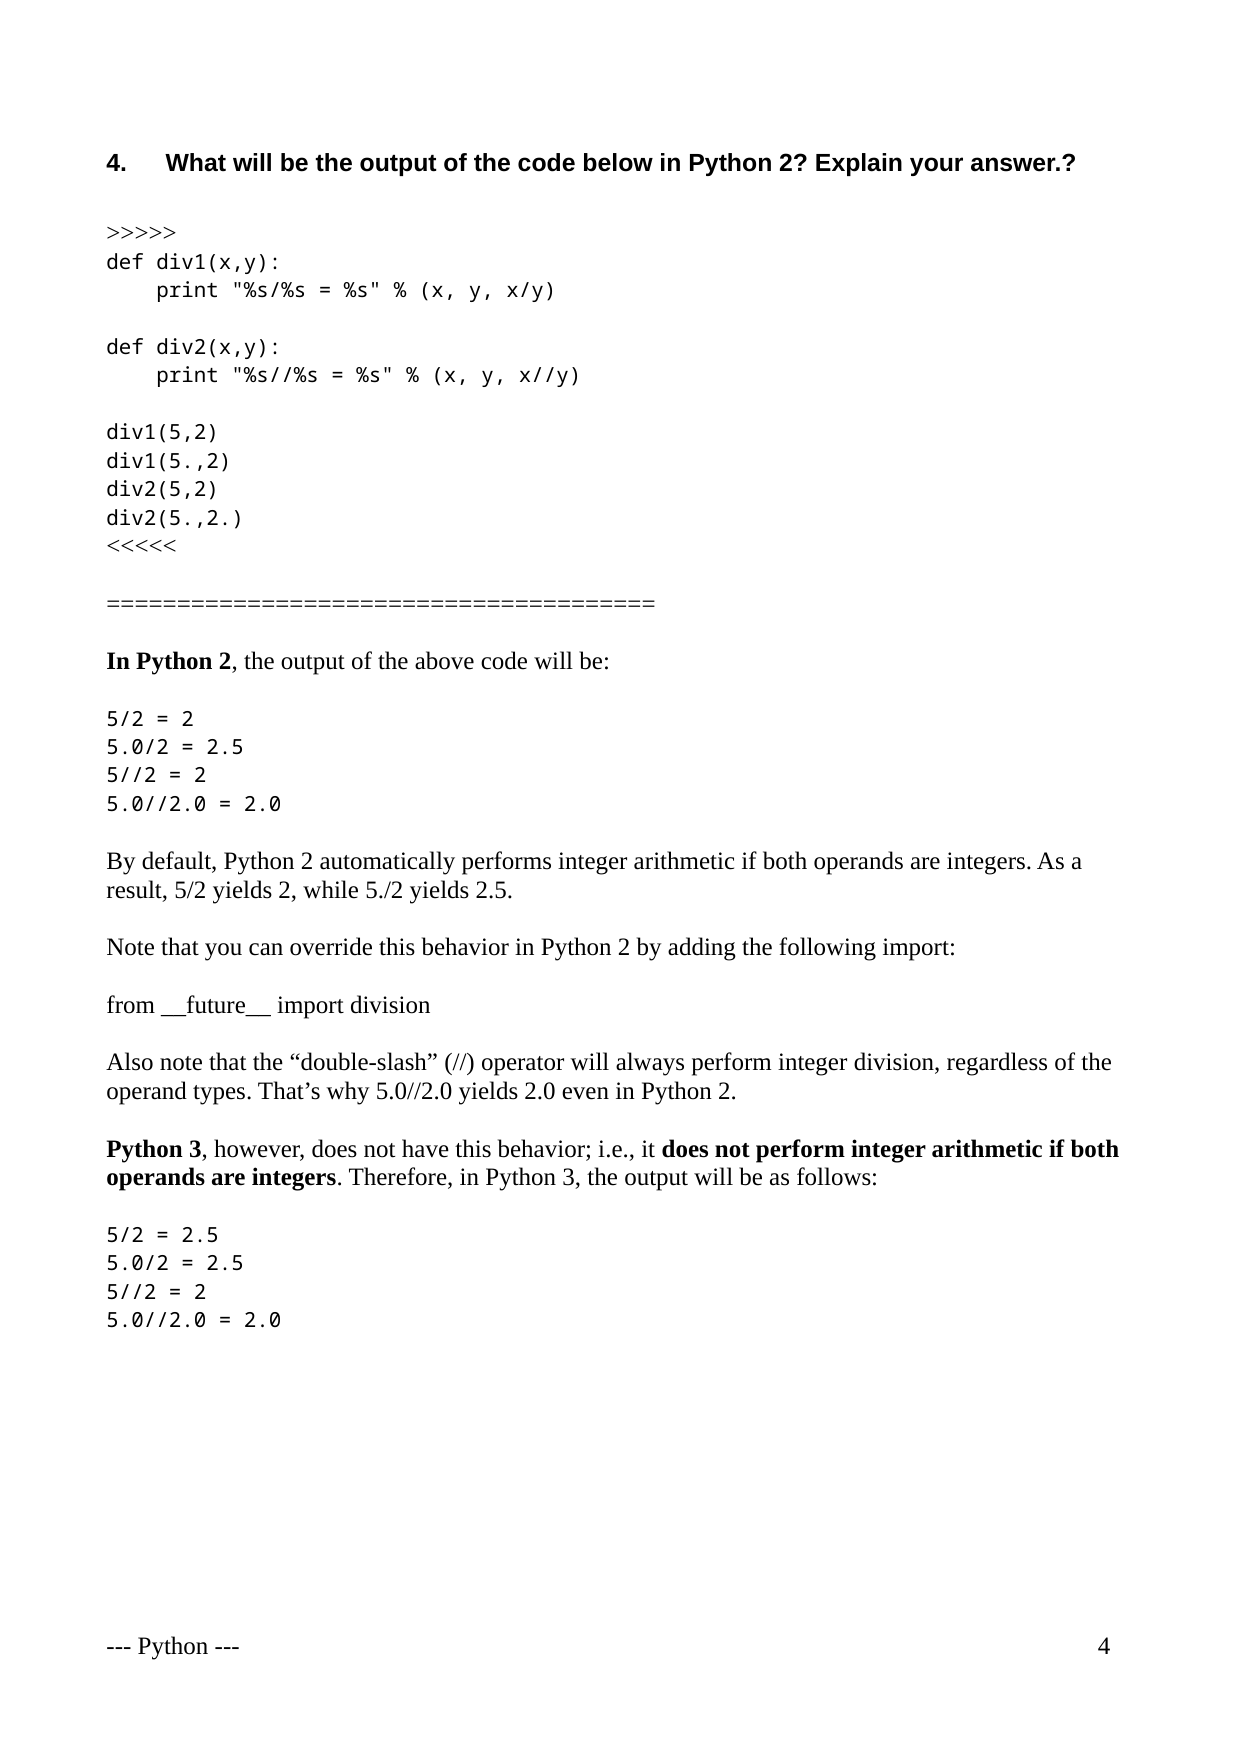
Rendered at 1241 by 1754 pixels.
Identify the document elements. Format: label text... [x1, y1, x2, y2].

text 5.0/2 = 2.5 [106, 732, 1134, 761]
text Also note that the “double-slash” (//) operator will always perform integer division, regardless of the operand types. That’s why 5.0//2.0 yields 2.0 even in Python 2. [106, 1047, 1134, 1105]
text <<<<< [106, 531, 1134, 560]
text div1(5,2) [106, 417, 1134, 446]
text div1(5.,2) [106, 446, 1134, 474]
text def div2(x,y): [106, 332, 1134, 361]
text 5.0//2.0 = 2.0 [106, 1305, 1134, 1334]
text print "%s//%s = %s" % (x, y, x//y) [106, 361, 1134, 389]
subtitle What will be the output of the code below in Python 2? Explain your answer.? [106, 148, 1134, 177]
text In Python 2, the output of the above code will be: [106, 646, 1134, 675]
text Python 3, however, does not have this behavior; i.e., it does not perform integer arithmetic if both operands are integers. Therefore, in Python 3, the output will be as follows: [106, 1134, 1134, 1191]
text def div1(x,y): [106, 247, 1134, 275]
text Note that you can override this behavior in Python 2 by adding the following import: [106, 932, 1134, 961]
text 5//2 = 2 [106, 1277, 1134, 1305]
text 5//2 = 2 [106, 761, 1134, 789]
text ======================================= [106, 589, 1134, 617]
text from __future__ import division [106, 990, 1134, 1019]
text print "%s/%s = %s" % (x, y, x/y) [106, 275, 1134, 304]
text 5/2 = 2.5 [106, 1220, 1134, 1248]
text >>>>> [106, 218, 1134, 247]
text By default, Python 2 automatically performs integer arithmetic if both operands are integers. As a result, 5/2 yields 2, while 5./2 yields 2.5. [106, 846, 1134, 904]
text 5.0/2 = 2.5 [106, 1248, 1134, 1277]
text div2(5,2) [106, 474, 1134, 503]
text 5.0//2.0 = 2.0 [106, 789, 1134, 817]
text div2(5.,2.) [106, 503, 1134, 531]
text 5/2 = 2 [106, 704, 1134, 732]
